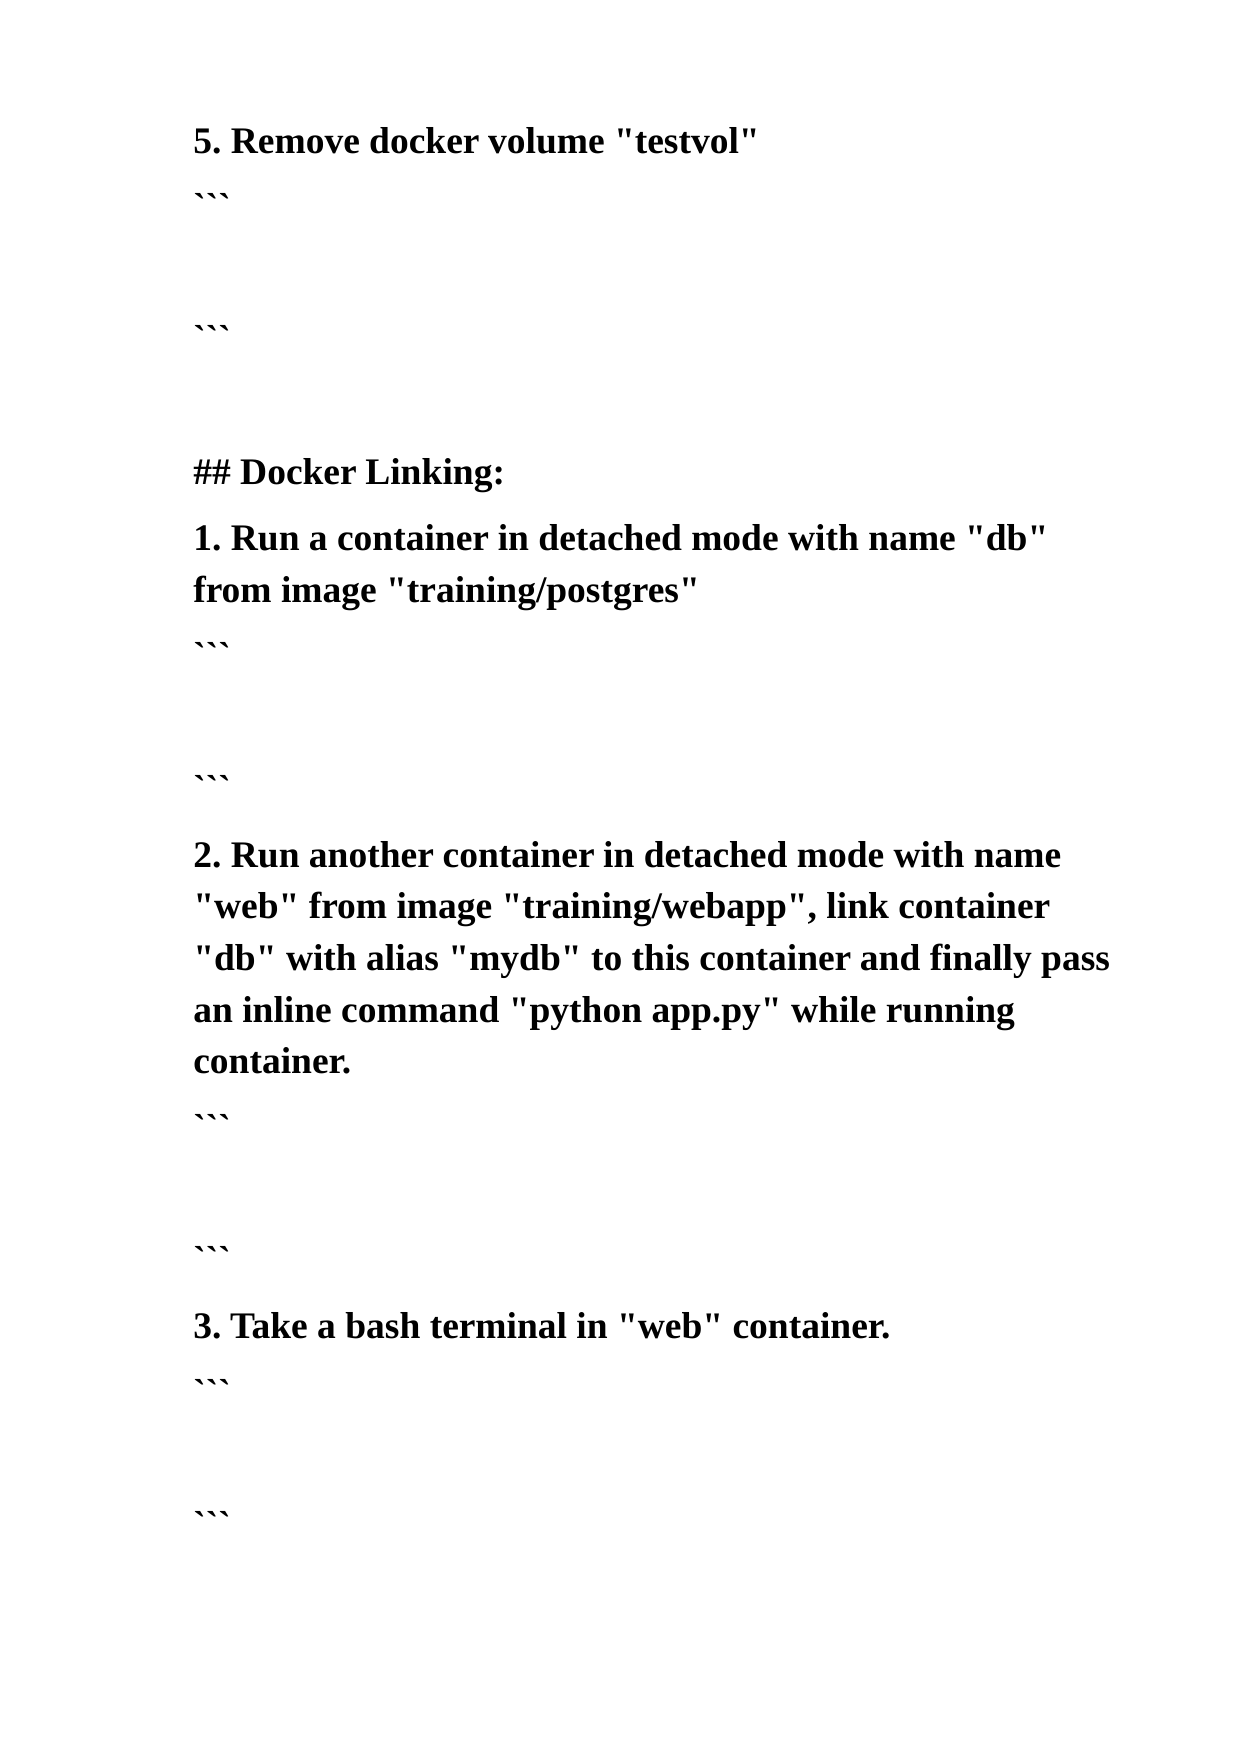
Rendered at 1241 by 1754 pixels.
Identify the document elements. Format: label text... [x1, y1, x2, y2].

list ``` [156, 317, 1122, 360]
list ``` [156, 633, 1122, 677]
list ``` [156, 1105, 1122, 1148]
list ## Docker Linking: [156, 449, 1122, 492]
list 3. Take a bash terminal in "web" container. [156, 1304, 1122, 1347]
list 1. Run a container in detached mode with name "db" from image "training/postgres" [156, 516, 1122, 610]
list 2. Run another container in detached mode with name "web" from image "training/webapp", link container "db" with alias "mydb" to this container and finally pass an inline command "python app.py" while running container. [156, 832, 1122, 1082]
list 5. Remove docker volume "testvol" [156, 118, 1122, 161]
list ``` [156, 1503, 1122, 1546]
list ``` [156, 1238, 1122, 1281]
list ``` [156, 1370, 1122, 1413]
list ``` [156, 766, 1122, 809]
list ``` [156, 184, 1122, 227]
